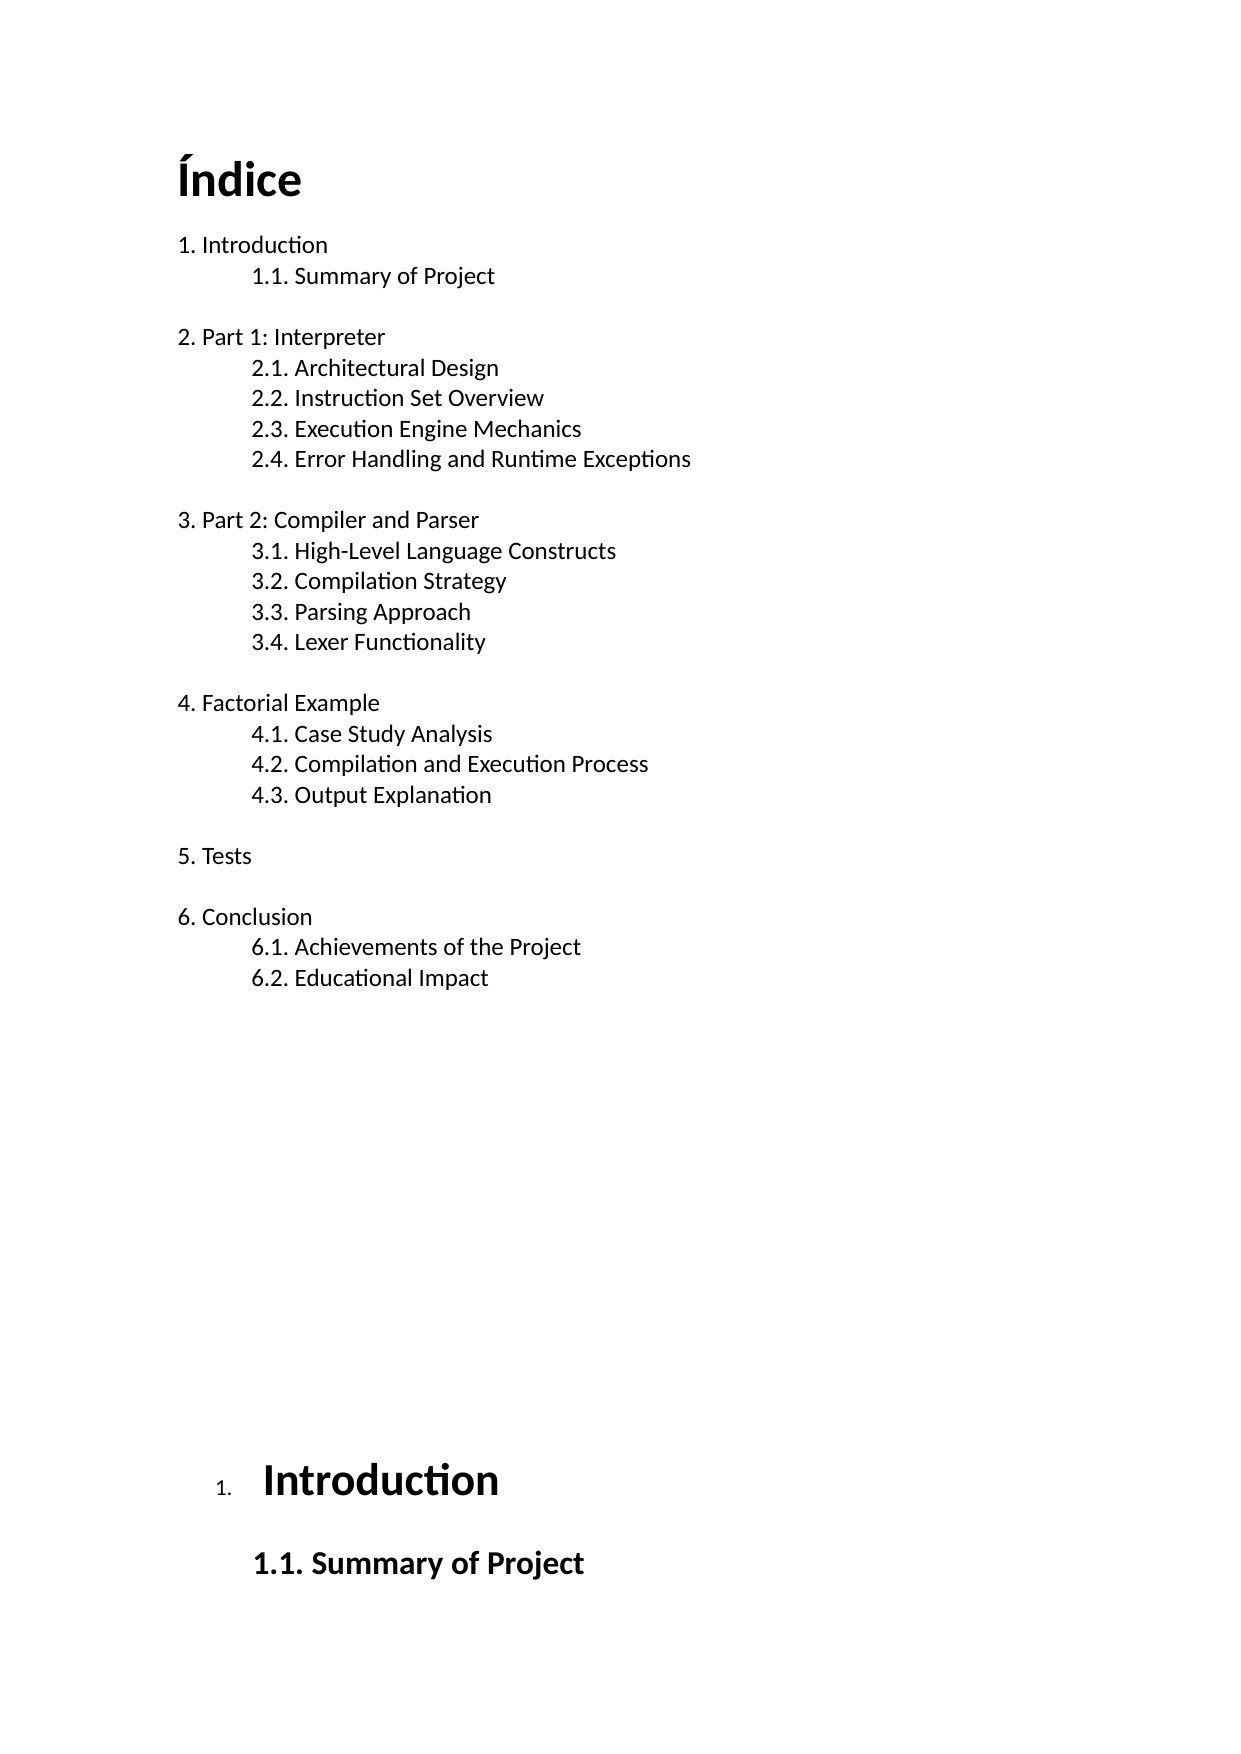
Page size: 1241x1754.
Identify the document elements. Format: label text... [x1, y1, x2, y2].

text 2.1. Architectural Design [177, 352, 1063, 382]
text 2. Part 1: Interpreter [177, 321, 1063, 352]
text 3.4. Lexer Functionality [177, 626, 1063, 657]
text 4. Factorial Example [177, 687, 1063, 718]
text 5. Tests [177, 840, 1063, 871]
text 2.4. Error Handling and Runtime Exceptions [177, 443, 1063, 474]
text Índice [177, 148, 1063, 209]
text 4.3. Output Explanation [177, 779, 1063, 809]
text 6. Conclusion [177, 901, 1063, 932]
list Introduction [215, 1450, 1063, 1506]
text 1.1. Summary of Project [177, 260, 1063, 291]
text 2.3. Execution Engine Mechanics [177, 413, 1063, 443]
text 1. Introduction [177, 229, 1063, 260]
text 6.2. Educational Impact [177, 962, 1063, 993]
text 4.1. Case Study Analysis [177, 718, 1063, 748]
text 1.1. Summary of Project [252, 1542, 1063, 1583]
text 3.1. High-Level Language Constructs [177, 535, 1063, 565]
text 3.3. Parsing Approach [177, 596, 1063, 626]
text 6.1. Achievements of the Project [177, 932, 1063, 962]
text 4.2. Compilation and Execution Process [177, 748, 1063, 779]
text 3.2. Compilation Strategy [177, 565, 1063, 596]
text 3. Part 2: Compiler and Parser [177, 504, 1063, 535]
text 2.2. Instruction Set Overview [177, 382, 1063, 413]
